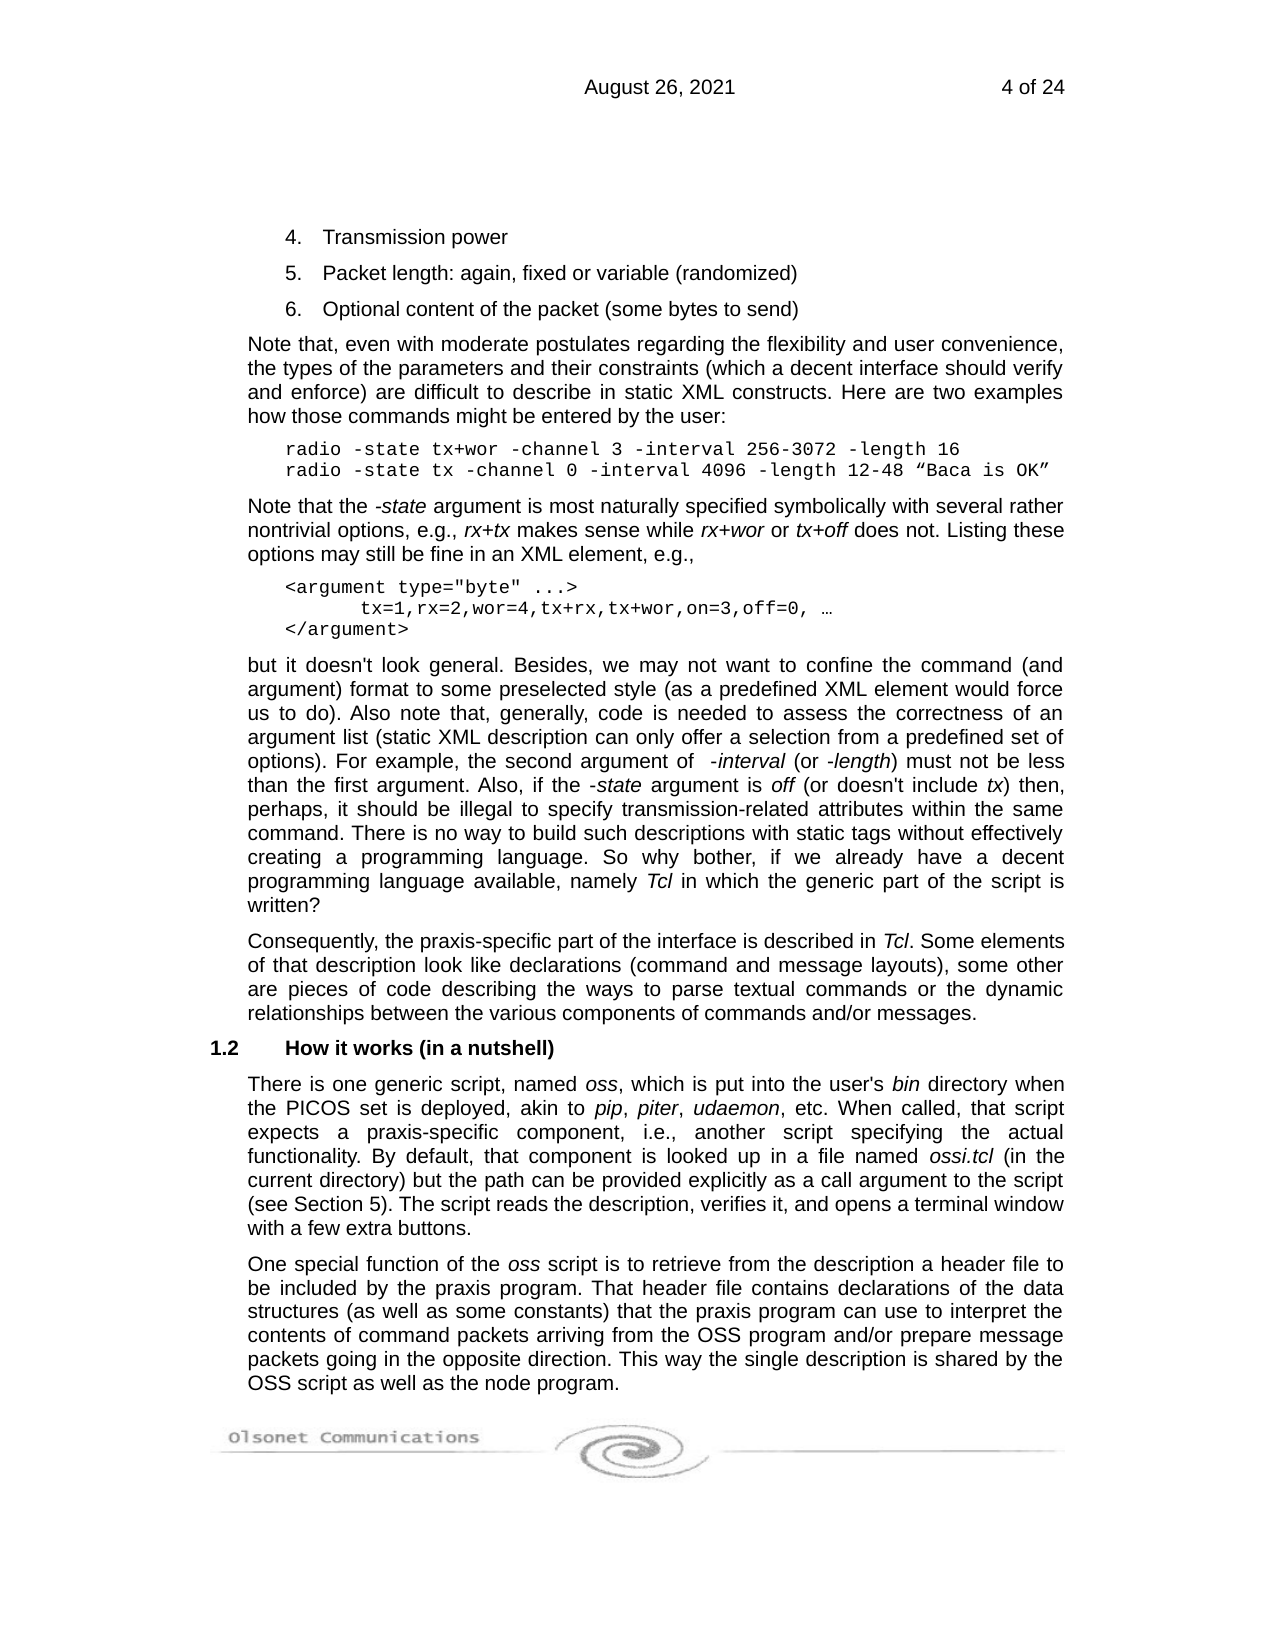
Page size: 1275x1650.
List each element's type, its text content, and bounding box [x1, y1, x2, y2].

subtitle How it works (in a nutshell) [210, 1036, 1065, 1060]
text but it doesn't look general. Besides, we may not want to confine the command (and argument) format to some preselected style (as a predefined XML element would force us to do). Also note that, generally, code is needed to assess the correctness of an argument list (static XML description can only offer a selection from a predefined set of options). For example, the second argument of -interval (or -length) must not be less than the first argument. Also, if the -state argument is off (or doesn't include tx) then, perhaps, it should be illegal to specify transmission-related attributes within the same command. There is no way to build such descriptions with static tags without effectively creating a programming language. So why bother, if we already have a decent programming language available, namely Tcl in which the generic part of the script is written? [247, 653, 1065, 917]
text tx=1,rx=2,wor=4,tx+rx,tx+wor,on=3,off=0, … [285, 599, 1065, 620]
text One special function of the oss script is to retrieve from the description a header file to be included by the praxis program. That header file contains declarations of the data structures (as well as some constants) that the praxis program can use to interpret the contents of command packets arriving from the OSS program and/or prepare message packets going in the opposite direction. This way the single description is shared by the OSS script as well as the node program. [247, 1251, 1065, 1395]
text <argument type="byte" ...> [285, 578, 1065, 599]
text radio -state tx -channel 0 -interval 4096 -length 12-48 “Baca is OK” [285, 461, 1065, 482]
list Optional content of the packet (some bytes to send) [285, 296, 1065, 320]
text Note that the -state argument is most naturally specified symbolically with several rather nontrivial options, e.g., rx+tx makes sense while rx+wor or tx+off does not. Listing these options may still be fine in an XML element, e.g., [247, 494, 1065, 566]
text There is one generic script, named oss, which is put into the user's bin directory when the PICOS set is deployed, akin to pip, piter, udaemon, etc. When called, that script expects a praxis-specific component, i.e., another script specifying the actual functionality. By default, that component is looked up in a file named ossi.tcl (in the current directory) but the path can be provided explicitly as a call argument to the script (see Section 5). The script reads the description, verifies it, and opens a terminal window with a few extra buttons. [247, 1072, 1065, 1239]
text Note that, even with moderate postulates regarding the flexibility and user convenience, the types of the parameters and their constraints (which a decent interface should verify and enforce) are difficult to describe in static XML constructs. Here are two examples how those commands might be entered by the user: [247, 332, 1065, 428]
list Transmission power [285, 225, 1065, 249]
text Consequently, the praxis-specific part of the interface is described in Tcl. Some elements of that description look like declarations (command and message layouts), some other are pieces of code describing the ways to parse textual commands or the dynamic relationships between the various components of commands and/or messages. [247, 928, 1065, 1024]
text </argument> [285, 620, 1065, 641]
list Packet length: again, fixed or variable (randomized) [285, 261, 1065, 285]
text radio -state tx+wor -channel 3 -interval 256-3072 -length 16 [285, 440, 1065, 461]
